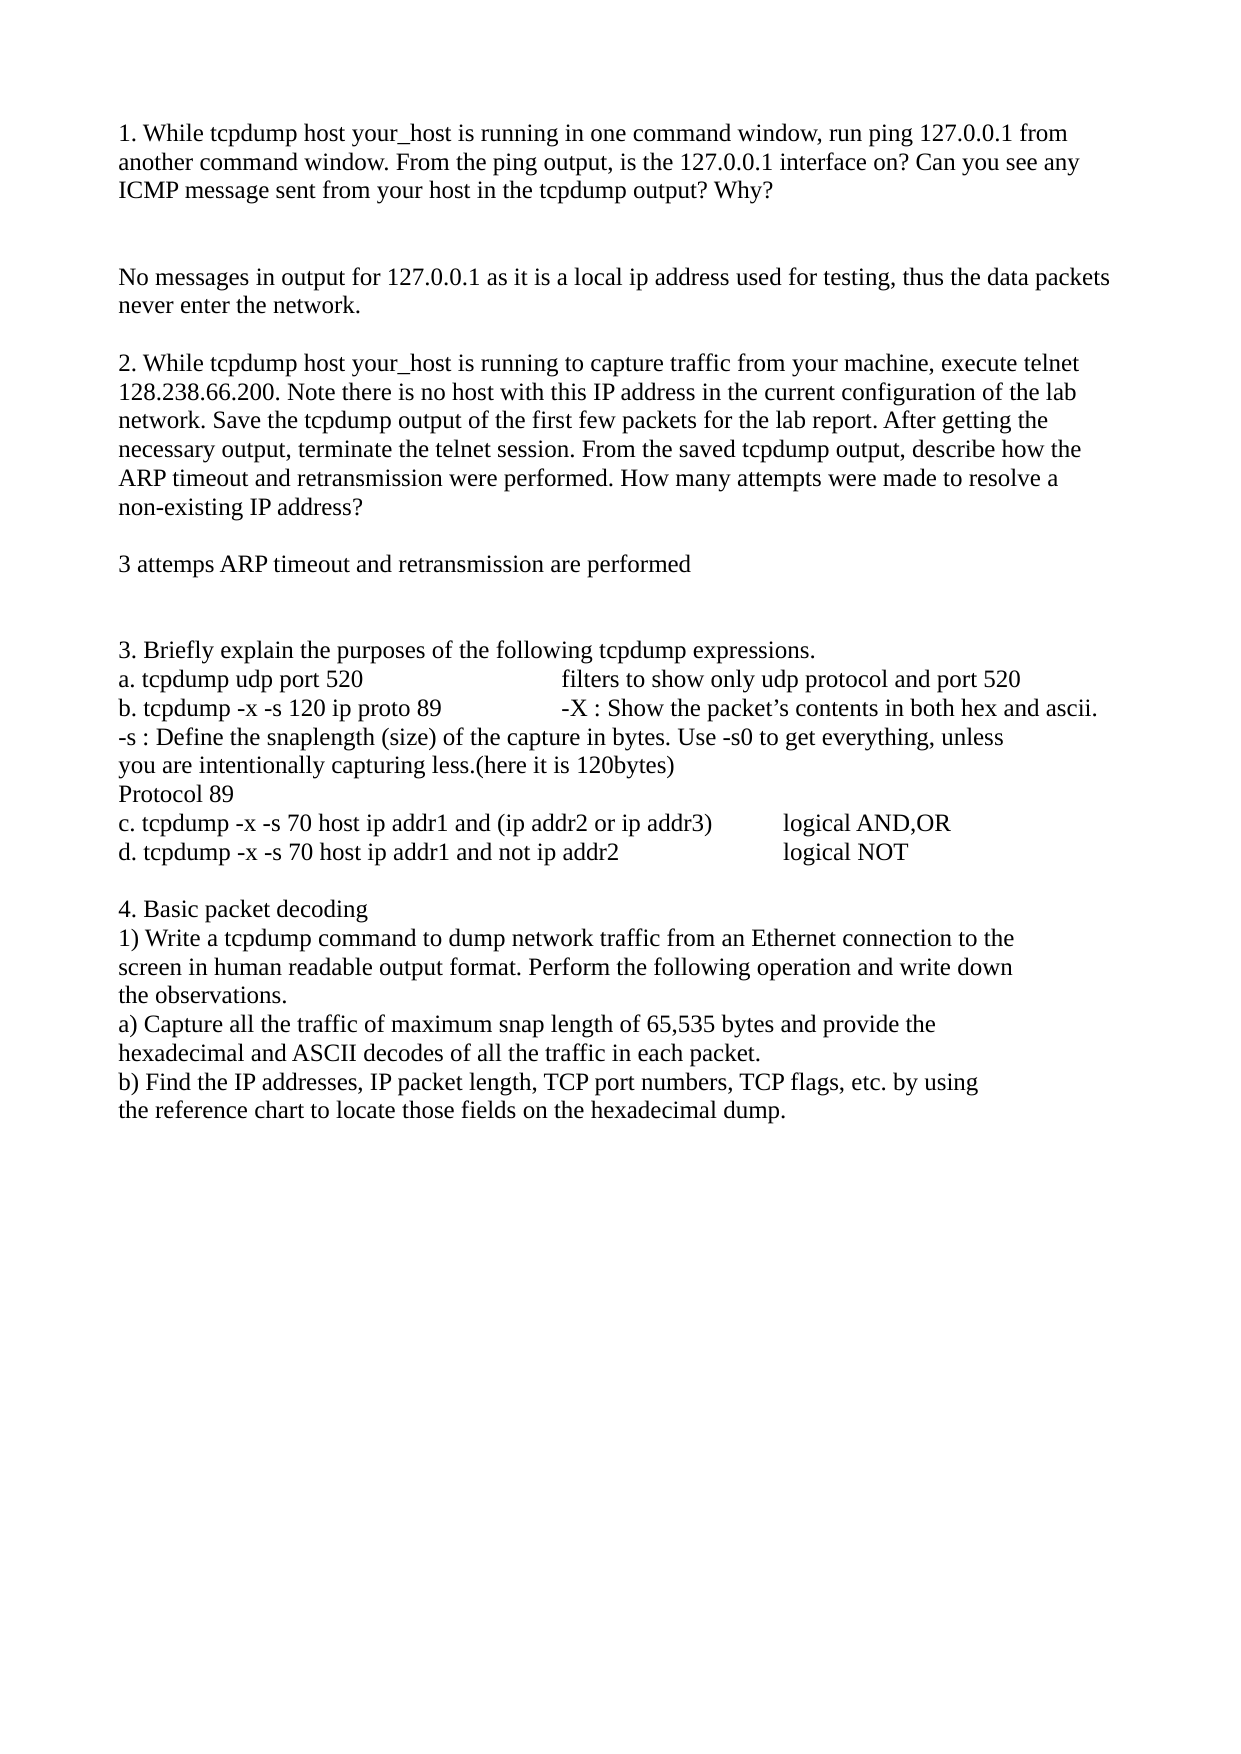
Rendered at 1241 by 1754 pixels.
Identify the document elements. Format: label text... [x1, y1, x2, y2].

text network. Save the tcpdump output of the first few packets for the lab report. After getting the [118, 406, 1122, 434]
text c. tcpdump -x -s 70 host ip addr1 and (ip addr2 or ip addr3) logical AND,OR [118, 808, 1122, 837]
text -s : Define the snaplength (size) of the capture in bytes. Use -s0 to get everything, unless [118, 722, 1122, 751]
text d. tcpdump -x -s 70 host ip addr1 and not ip addr2 logical NOT [118, 837, 1122, 866]
text Protocol 89 [118, 779, 1122, 808]
text another command window. From the ping output, is the 127.0.0.1 interface on? Can you see any [118, 147, 1122, 176]
text hexadecimal and ASCII decodes of all the traffic in each packet. [118, 1038, 1122, 1067]
text the observations. [118, 981, 1122, 1009]
text 128.238.66.200. Note there is no host with this IP address in the current configuration of the lab [118, 377, 1122, 406]
text screen in human readable output format. Perform the following operation and write down [118, 952, 1122, 981]
text you are intentionally capturing less.(here it is 120bytes) [118, 751, 1122, 779]
text b) Find the IP addresses, IP packet length, TCP port numbers, TCP flags, etc. by using [118, 1067, 1122, 1096]
text the reference chart to locate those fields on the hexadecimal dump. [118, 1096, 1122, 1124]
text 1) Write a tcpdump command to dump network traffic from an Ethernet connection to the [118, 923, 1122, 952]
text No messages in output for 127.0.0.1 as it is a local ip address used for testing, thus the data packets never enter the network. [118, 262, 1122, 319]
text 3 attemps ARP timeout and retransmission are performed [118, 549, 1122, 578]
text 1. While tcpdump host your_host is running in one command window, run ping 127.0.0.1 from [118, 118, 1122, 147]
text necessary output, terminate the telnet session. From the saved tcpdump output, describe how the [118, 434, 1122, 463]
text a. tcpdump udp port 520 filters to show only udp protocol and port 520 [118, 664, 1122, 693]
text 3. Briefly explain the purposes of the following tcpdump expressions. [118, 636, 1122, 664]
text 4. Basic packet decoding [118, 894, 1122, 923]
text ICMP message sent from your host in the tcpdump output? Why? [118, 176, 1122, 204]
text 2. While tcpdump host your_host is running to capture traffic from your machine, execute telnet [118, 348, 1122, 377]
text a) Capture all the traffic of maximum snap length of 65,535 bytes and provide the [118, 1009, 1122, 1038]
text b. tcpdump -x -s 120 ip proto 89 -X : Show the packet’s contents in both hex and ascii. [118, 693, 1122, 722]
text ARP timeout and retransmission were performed. How many attempts were made to resolve a [118, 463, 1122, 492]
text non-existing IP address? [118, 492, 1122, 521]
